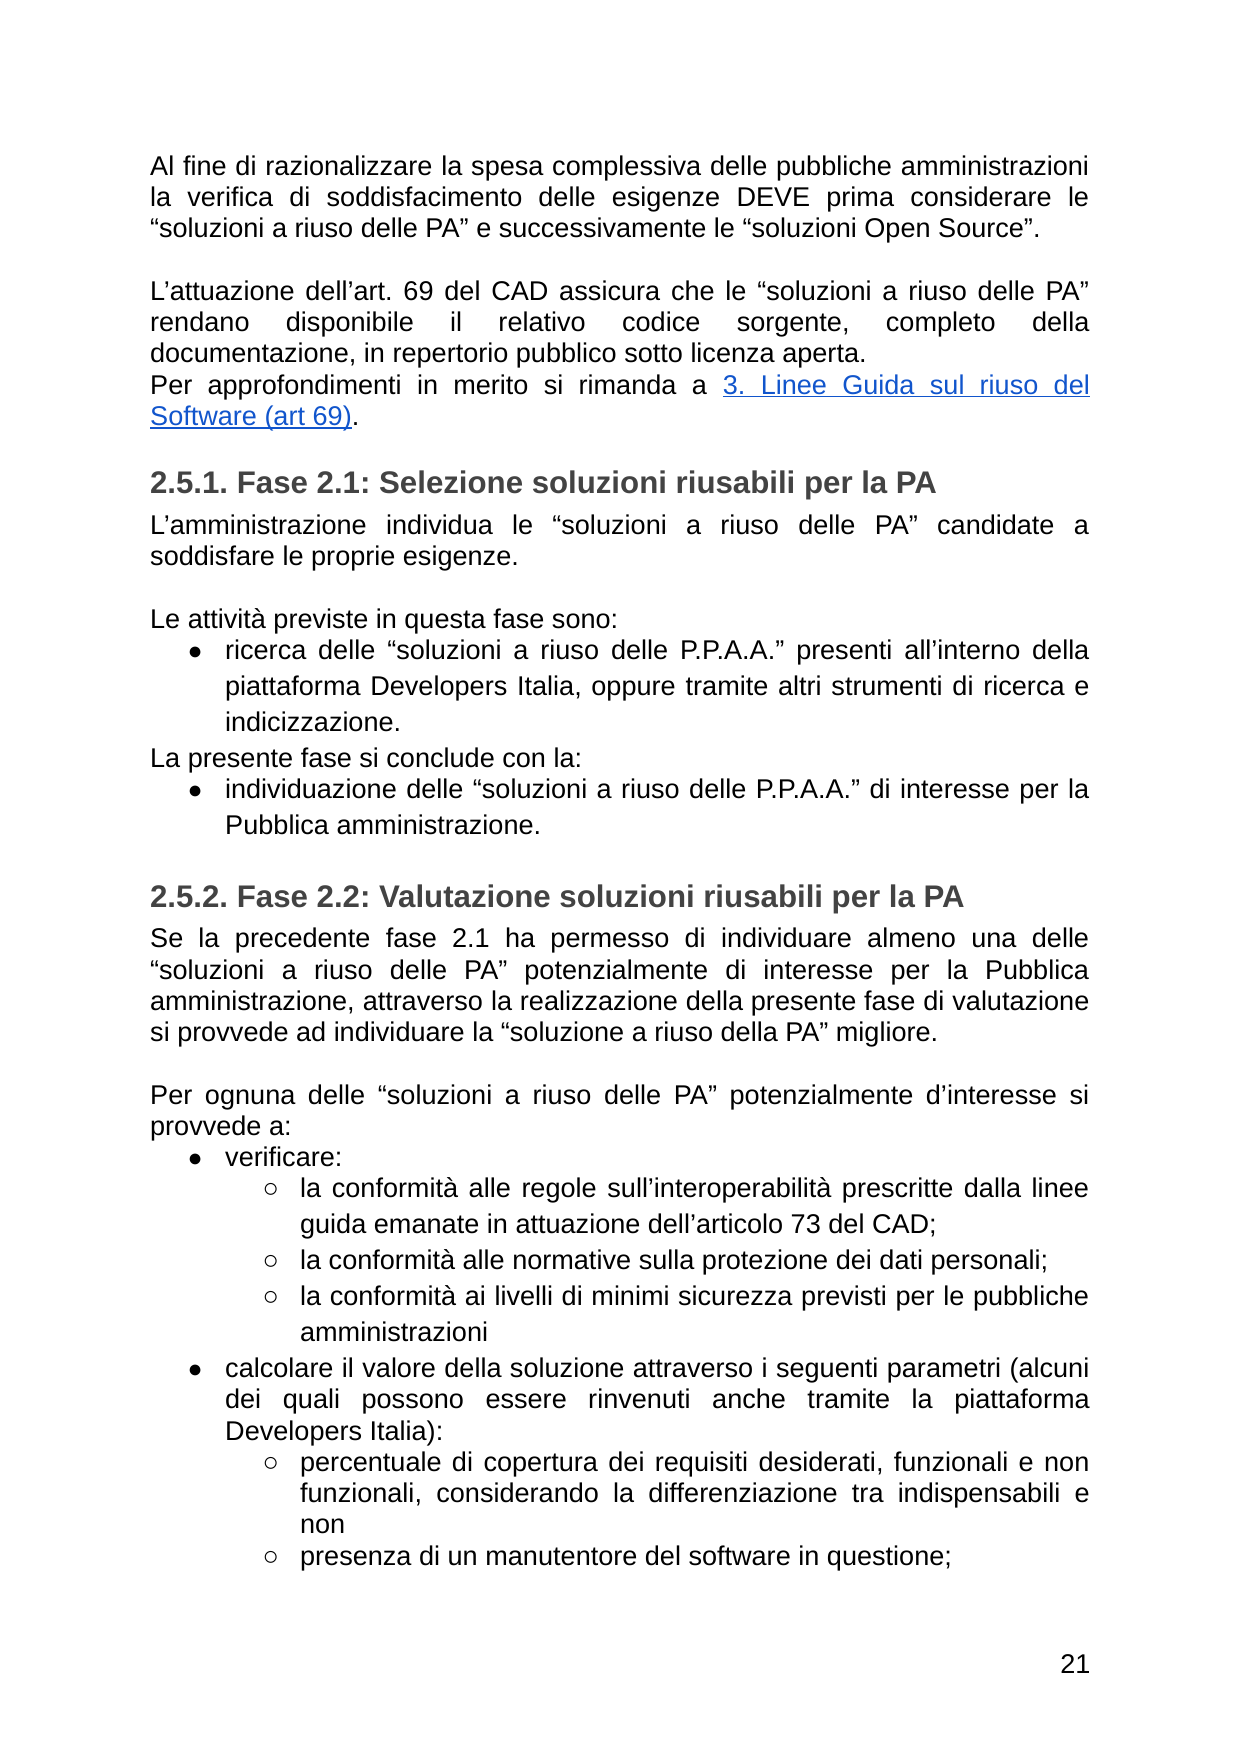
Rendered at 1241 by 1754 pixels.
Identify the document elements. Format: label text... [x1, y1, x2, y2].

list verificare: [187, 1141, 1090, 1172]
list ricerca delle “soluzioni a riuso delle P.P.A.A.” presenti all’interno della piattaforma Developers Italia, oppure tramite altri strumenti di ricerca e indicizzazione. [187, 634, 1090, 737]
subtitle 2.5.2. Fase 2.2: Valutazione soluzioni riusabili per la PA [150, 878, 1090, 914]
text La presente fase si conclude con la: [150, 742, 1090, 773]
subtitle 2.5.1. Fase 2.1: Selezione soluzioni riusabili per la PA [150, 464, 1090, 501]
text Per ognuna delle “soluzioni a riuso delle PA” potenzialmente d’interesse si provvede a: [150, 1079, 1090, 1141]
list individuazione delle “soluzioni a riuso delle P.P.A.A.” di interesse per la Pubblica amministrazione. [187, 773, 1090, 840]
text L’attuazione dell’art. 69 del CAD assicura che le “soluzioni a riuso delle PA” rendano disponibile il relativo codice sorgente, completo della documentazione, in repertorio pubblico sotto licenza aperta. [150, 275, 1090, 369]
text Le attività previste in questa fase sono: [150, 603, 1090, 634]
list calcolare il valore della soluzione attraverso i seguenti parametri (alcuni dei quali possono essere rinvenuti anche tramite la piattaforma Developers Italia): [187, 1352, 1090, 1446]
list presenza di un manutentore del software in questione; [262, 1539, 1090, 1571]
text Se la precedente fase 2.1 ha permesso di individuare almeno una delle “soluzioni a riuso delle PA” potenzialmente di interesse per la Pubblica amministrazione, attraverso la realizzazione della presente fase di valutazione si provvede ad individuare la “soluzione a riuso della PA” migliore. [150, 922, 1090, 1047]
text Al fine di razionalizzare la spesa complessiva delle pubbliche amministrazioni la verifica di soddisfacimento delle esigenze DEVE prima considerare le “soluzioni a riuso delle PA” e successivamente le “soluzioni Open Source”. [150, 150, 1090, 244]
list percentuale di copertura dei requisiti desiderati, funzionali e non funzionali, considerando la differenziazione tra indispensabili e non [262, 1446, 1090, 1539]
text L’amministrazione individua le “soluzioni a riuso delle PA” candidate a soddisfare le proprie esigenze. [150, 509, 1090, 571]
list la conformità alle regole sull’interoperabilità prescritte dalla linee guida emanate in attuazione dell’articolo 73 del CAD; [262, 1172, 1090, 1239]
list la conformità ai livelli di minimi sicurezza previsti per le pubbliche amministrazioni [262, 1280, 1090, 1347]
text Per approfondimenti in merito si rimanda a 3. Linee Guida sul riuso del Software (art 69). [150, 369, 1090, 431]
list la conformità alle normative sulla protezione dei dati personali; [262, 1244, 1090, 1276]
